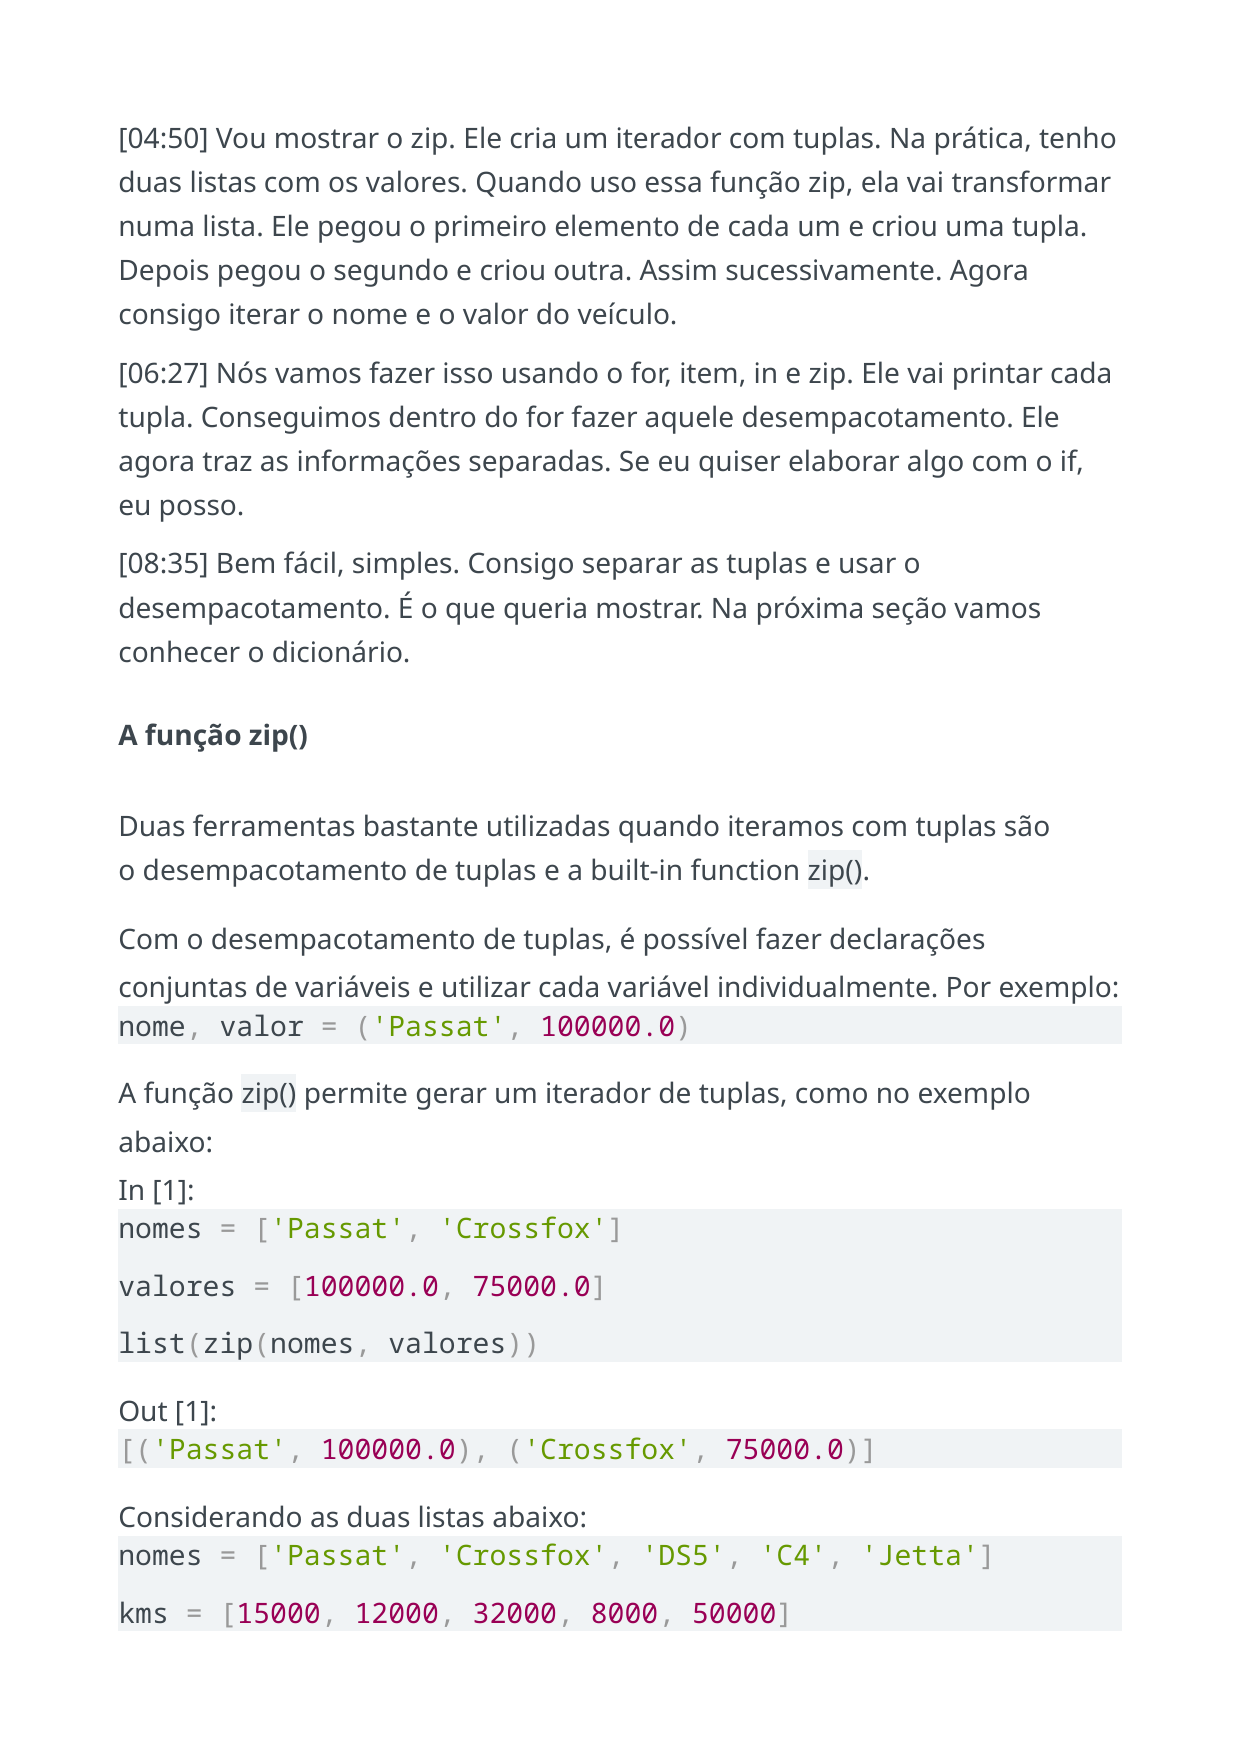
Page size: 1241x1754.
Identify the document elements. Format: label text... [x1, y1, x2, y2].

text Com o desempacotamento de tuplas, é possível fazer declarações conjuntas de variáveis e utilizar cada variável individualmente. Por exemplo: [118, 909, 1122, 1006]
text valores = [100000.0, 75000.0] [118, 1266, 1122, 1304]
text A função zip() permite gerar um iterador de tuplas, como no exemplo abaixo: [118, 1063, 1122, 1160]
text Considerando as duas listas abaixo: [118, 1487, 1122, 1536]
text [06:27] Nós vamos fazer isso usando o for, item, in e zip. Ele vai printar cada tupla. Conseguimos dentro do for fazer aquele desempacotamento. Ele agora traz as informações separadas. Se eu quiser elaborar algo com o if, eu posso. [118, 353, 1122, 523]
text nomes = ['Passat', 'Crossfox', 'DS5', 'C4', 'Jetta'] [118, 1536, 1122, 1574]
text In [1]: [118, 1160, 1122, 1209]
text list(zip(nomes, valores)) [118, 1324, 1122, 1362]
text nome, valor = ('Passat', 100000.0) [118, 1006, 1122, 1044]
text nomes = ['Passat', 'Crossfox'] [118, 1209, 1122, 1247]
text [('Passat', 100000.0), ('Crossfox', 75000.0)] [118, 1429, 1122, 1468]
text [04:50] Vou mostrar o zip. Ele cria um iterador com tuplas. Na prática, tenho duas listas com os valores. Quando uso essa função zip, ela vai transformar numa lista. Ele pegou o primeiro elemento de cada um e criou uma tupla. Depois pegou o segundo e criou outra. Assim sucessivamente. Agora consigo iterar o nome e o valor do veículo. [118, 118, 1122, 333]
text Out [1]: [118, 1381, 1122, 1429]
text [08:35] Bem fácil, simples. Consigo separar as tuplas e usar o desempacotamento. É o que queria mostrar. Na próxima seção vamos conhecer o dicionário. [118, 544, 1122, 670]
text Duas ferramentas bastante utilizadas quando iteramos com tuplas são o desempacotamento de tuplas e a built-in function zip(). [118, 766, 1122, 889]
subtitle A função zip() [118, 716, 1122, 754]
text kms = [15000, 12000, 32000, 8000, 50000] [118, 1593, 1122, 1631]
